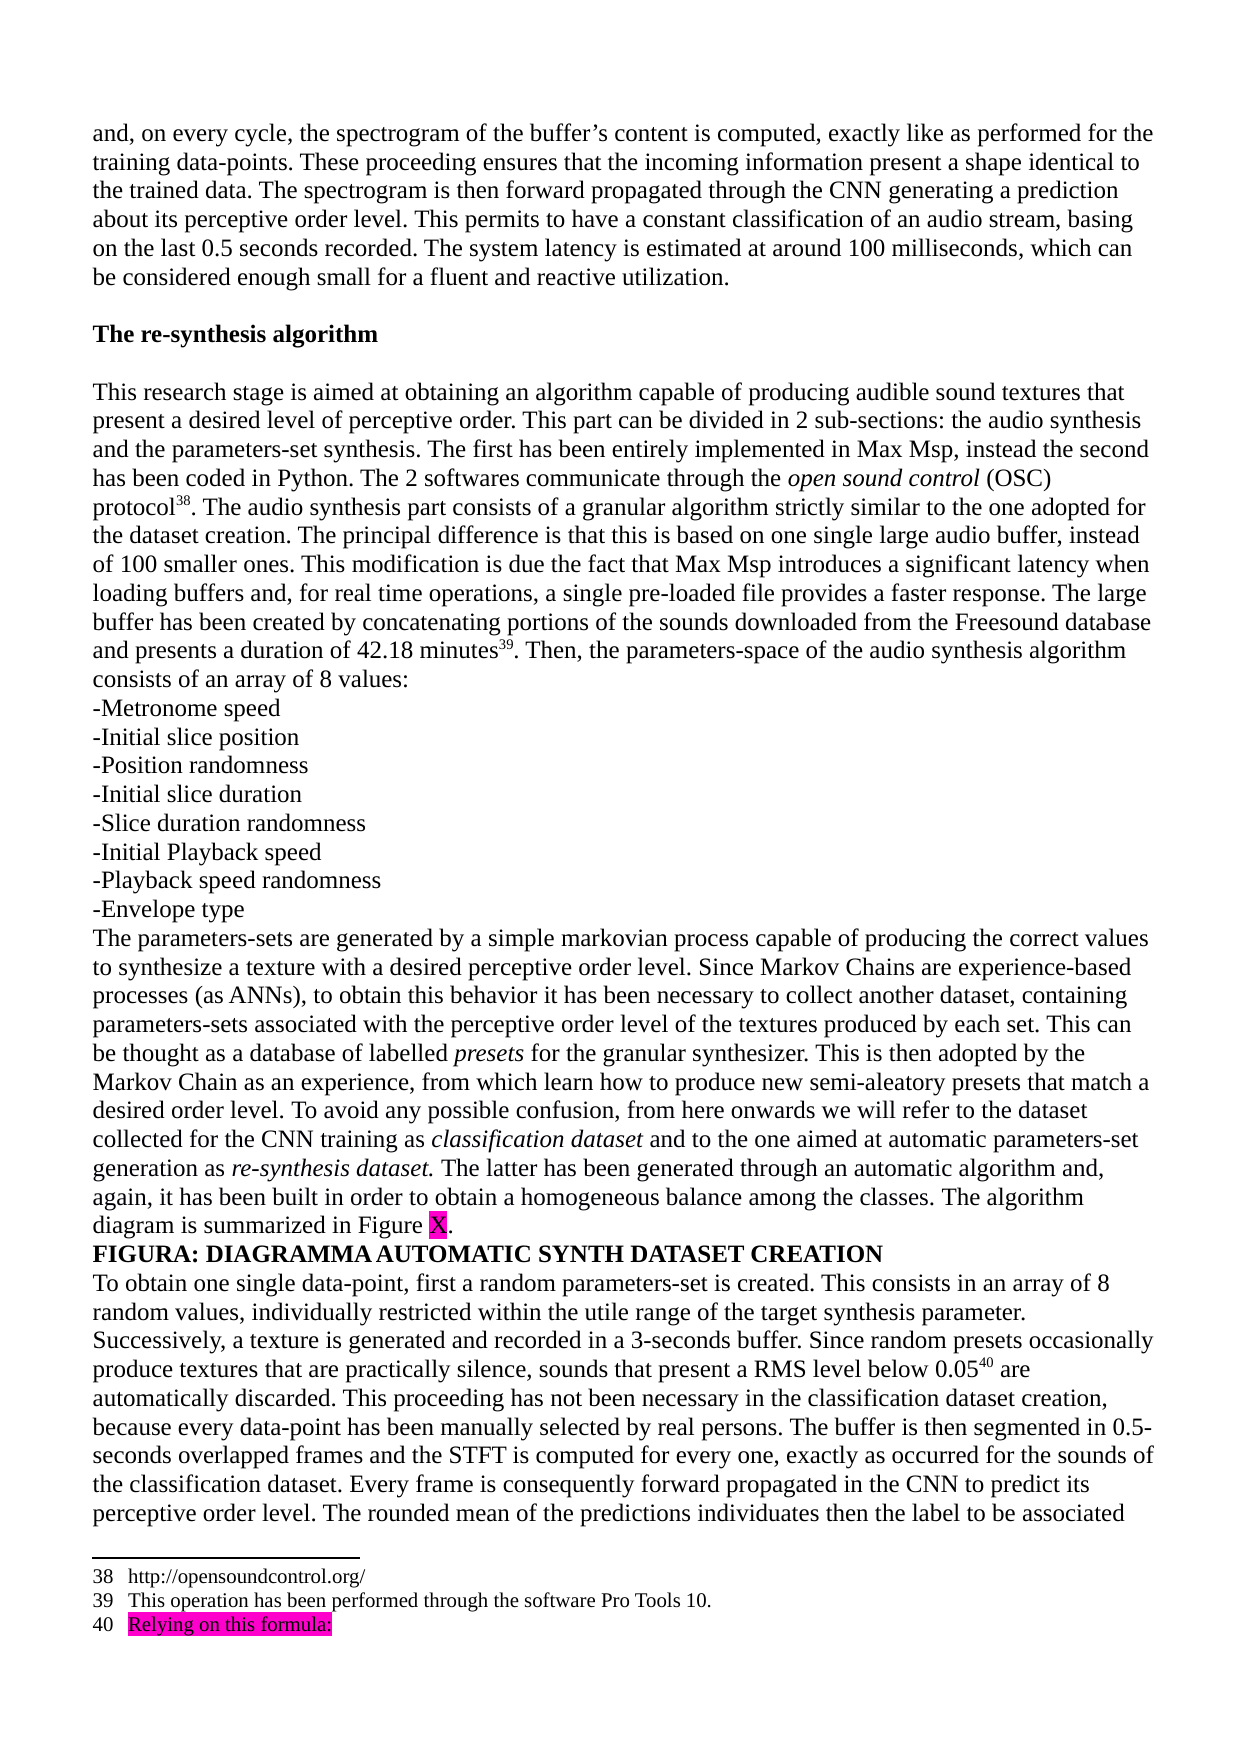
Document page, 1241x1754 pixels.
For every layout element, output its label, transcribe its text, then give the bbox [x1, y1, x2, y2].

text -Initial slice position [92, 722, 1160, 751]
text The parameters-sets are generated by a simple markovian process capable of producing the correct values to synthesize a texture with a desired perceptive order level. Since Markov Chains are experience-based processes (as ANNs), to obtain this behavior it has been necessary to collect another dataset, containing parameters-sets associated with the perceptive order level of the textures produced by each set. This can be thought as a database of labelled presets for the granular synthesizer. This is then adopted by the Markov Chain as an experience, from which learn how to produce new semi-aleatory presets that match a desired order level. To avoid any possible confusion, from here onwards we will refer to the dataset collected for the CNN training as classification dataset and to the one aimed at automatic parameters-set generation as re-synthesis dataset. The latter has been generated through an automatic algorithm and, again, it has been built in order to obtain a homogeneous balance among the classes. The algorithm diagram is summarized in Figure X. [92, 923, 1160, 1239]
text To obtain one single data-point, first a random parameters-set is created. This consists in an array of 8 random values, individually restricted within the utile range of the target synthesis parameter. Successively, a texture is generated and recorded in a 3-seconds buffer. Since random presets occasionally produce textures that are practically silence, sounds that present a RMS level below 0.05 are automatically discarded. This proceeding has not been necessary in the classification dataset creation, because every data-point has been manually selected by real persons. The buffer is then segmented in 0.5-seconds overlapped frames and the STFT is computed for every one, exactly as occurred for the sounds of the classification dataset. Every frame is consequently forward propagated in the CNN to predict its perceptive order level. The rounded mean of the predictions individuates then the label to be associated [92, 1268, 1160, 1527]
text -Envelope type [92, 894, 1160, 923]
text -Metronome speed [92, 693, 1160, 722]
text -Initial slice duration [92, 779, 1160, 808]
text The training has been performed for 50 epochs with a batch size [44] of 10 data-points, adopting Categorical Crossentropy as loss function and learning rate optimized by an ADAM algorithm [48]. The use of dropout layers served at reducing the possibility of overfitting. These layers momentary deactivate a given percentage of random neurons of its input, forcing the model to not rely on particular features to learn a concept [49]. The adopted kernel dimension for the convolutional layers indicates that the extracted features are included in spectral regions of approximately 23 milliseconds * 172 Hz. The pooling size has been selected following an empirical intuition based on the adjectives collected in the classification test. In fact, several reported attributes, for example fragmented/continuous, suggest that many testers adopted time-variant perceptive structures for discriminating chaos and ordered textures, rather than static proportions among frequency-related information. For this reason, the implemented size of the pooling filters is 2*4, respectively referring to the time and frequency axes. This makes the downsampling more effective for the spectral (static) information, maintaining a softer approximation for the time-related dependencies. We adopted 90% of the dataset for the CNN training and the remaining 10% as validation set, in order to test the final model accuracy on unobserved data. This architecture presents approximately a 99% classification accuracy for the training and 68% for the validation set, which could be considered a satisfying result at this stage. Nevertheless, these outcomes clearly indicate that the model overfitted. In fact, a significantly higher training precision suggests that the model is unable to properly generalize the learned concepts. Finally, the network has been arranged for a pseudo real-time utilization, in order to continuously classify audio streams coming, for instance, from microphones. For this purpose, we implemented a “striding” buffer, with a fixed size equal to the duration of the trained sounds (0.5 seconds). The buffer is cyclically updated with samples coming directly from the sound card and, on every cycle, the spectrogram of the buffer’s content is computed, exactly like as performed for the training data-points. These proceeding ensures that the incoming information present a shape identical to the trained data. The spectrogram is then forward propagated through the CNN generating a prediction about its perceptive order level. This permits to have a constant classification of an audio stream, basing on the last 0.5 seconds recorded. The system latency is estimated at around 100 milliseconds, which can be considered enough small for a fluent and reactive utilization. [92, 118, 1160, 291]
text -Initial Playback speed [92, 837, 1160, 866]
text -Playback speed randomness [92, 866, 1160, 894]
text The re-synthesis algorithm [92, 319, 1160, 348]
text -Slice duration randomness [92, 808, 1160, 837]
text This operation has been performed through the software Pro Tools 10. [92, 1588, 1160, 1612]
text Relying on this formula: [92, 1612, 1160, 1636]
text http://opensoundcontrol.org/ [92, 1564, 1160, 1588]
text FIGURA: DIAGRAMMA AUTOMATIC SYNTH DATASET CREATION [92, 1239, 1160, 1268]
text This research stage is aimed at obtaining an algorithm capable of producing audible sound textures that present a desired level of perceptive order. This part can be divided in 2 sub-sections: the audio synthesis and the parameters-set synthesis. The first has been entirely implemented in Max Msp, instead the second has been coded in Python. The 2 softwares communicate through the open sound control (OSC) protocol. The audio synthesis part consists of a granular algorithm strictly similar to the one adopted for the dataset creation. The principal difference is that this is based on one single large audio buffer, instead of 100 smaller ones. This modification is due the fact that Max Msp introduces a significant latency when loading buffers and, for real time operations, a single pre-loaded file provides a faster response. The large buffer has been created by concatenating portions of the sounds downloaded from the Freesound database and presents a duration of 42.18 minutes. Then, the parameters-space of the audio synthesis algorithm consists of an array of 8 values: [92, 377, 1160, 693]
text -Position randomness [92, 751, 1160, 779]
